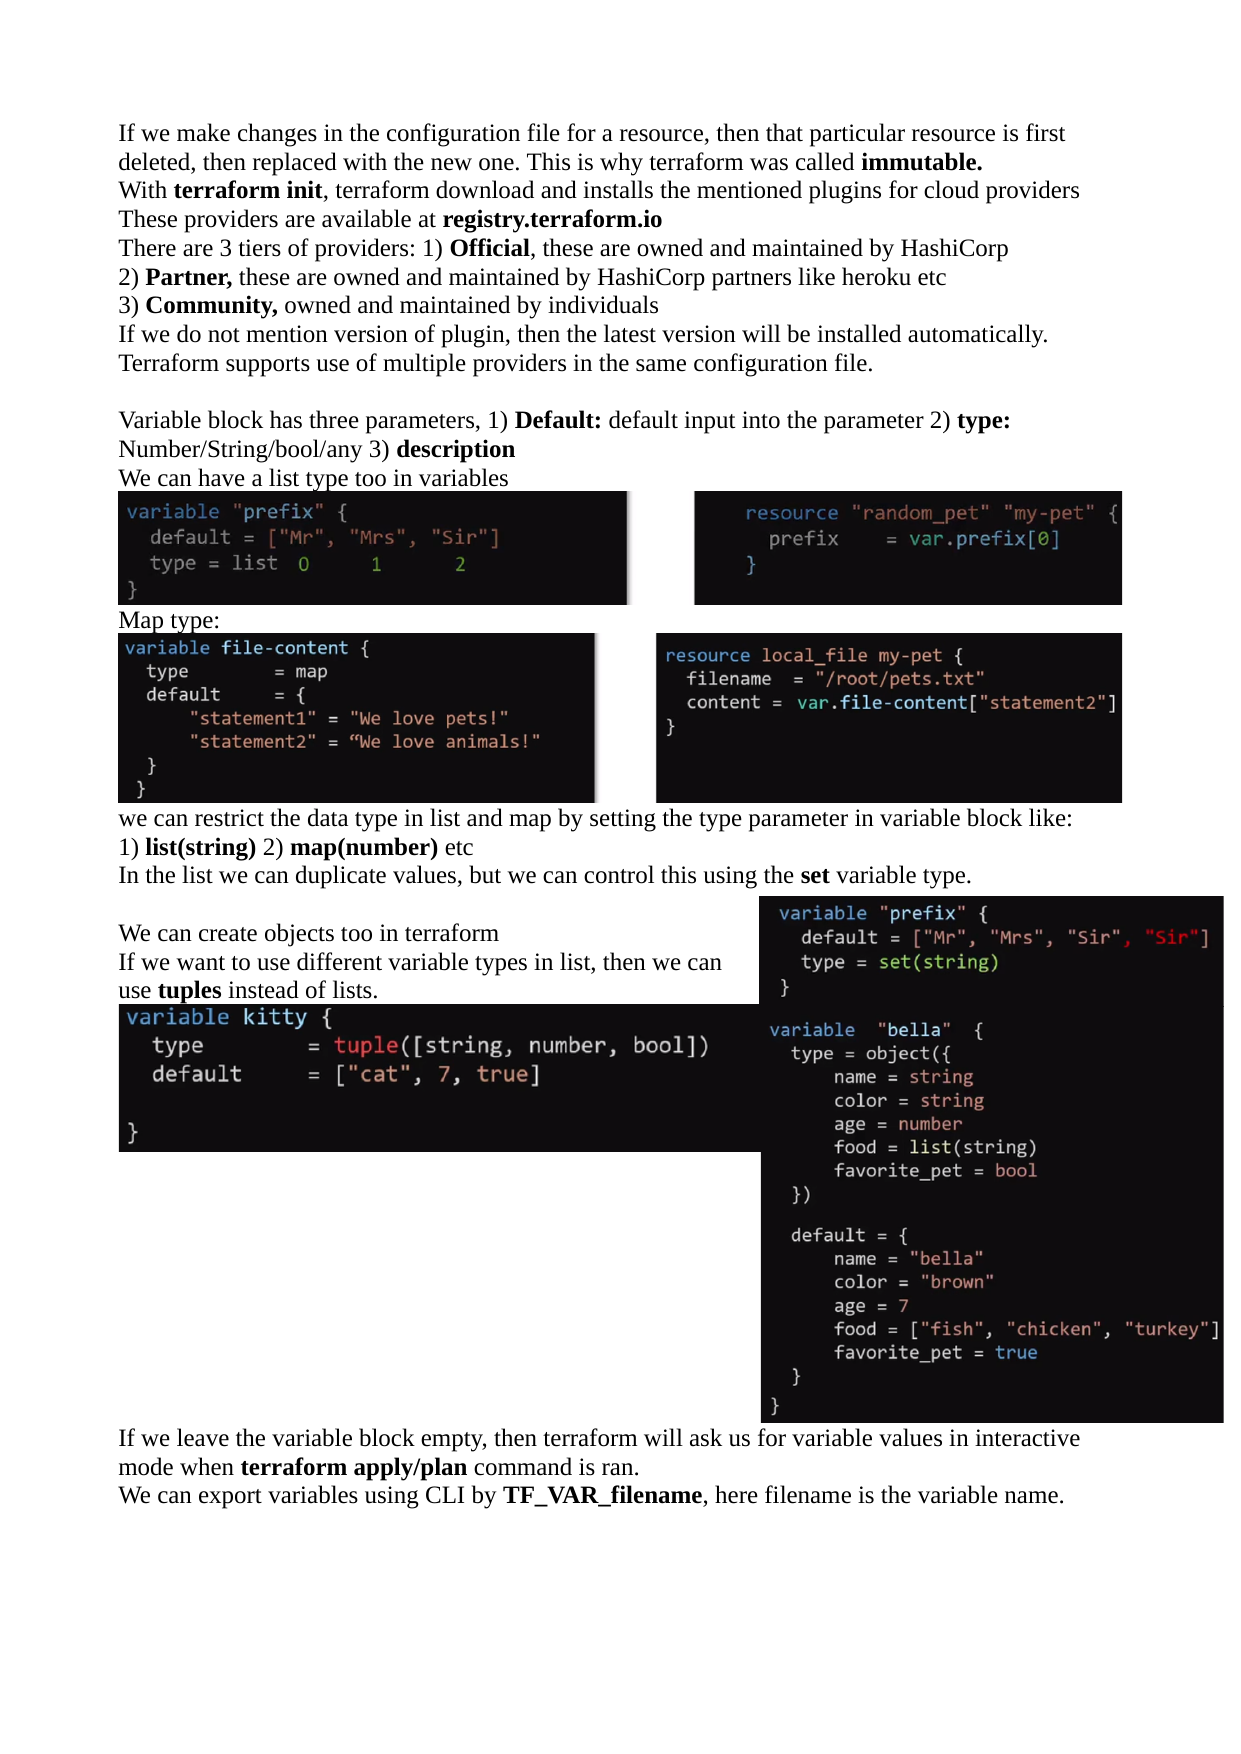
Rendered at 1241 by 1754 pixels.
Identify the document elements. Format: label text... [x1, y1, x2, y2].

text There are 3 tiers of providers: 1) Official, these are owned and maintained by HashiCorp [118, 233, 1122, 262]
text Map type: [118, 605, 1122, 633]
text 3) Community, owned and maintained by individuals [118, 291, 1122, 319]
text In the list we can duplicate values, but we can control this using the set variable type. [118, 860, 1122, 889]
text We can create objects too in terraform [118, 918, 759, 947]
text If we leave the variable block empty, then terraform will ask us for variable values in interactive mode when terraform apply/plan command is ran. [118, 1152, 1122, 1481]
text If we make changes in the configuration file for a resource, then that particular resource is first deleted, then replaced with the new one. This is why terraform was called immutable. [118, 118, 1122, 176]
text We can have a list type too in variables [118, 463, 1122, 491]
text If we want to use different variable types in list, then we can use tuples instead of lists. [118, 947, 759, 1004]
text Terraform supports use of multiple providers in the same configuration file. [118, 348, 1122, 377]
text 2) Partner, these are owned and maintained by HashiCorp partners like heroku etc [118, 262, 1122, 291]
text we can restrict the data type in list and map by setting the type parameter in variable block like: [118, 803, 1122, 832]
text With terraform init, terraform download and installs the mentioned plugins for cloud providers [118, 176, 1122, 204]
text We can export variables using CLI by TF_VAR_filename, here filename is the variable name. [118, 1481, 1122, 1509]
picture [118, 896, 1224, 1423]
text If we do not mention version of plugin, then the latest version will be installed automatically. [118, 319, 1122, 348]
picture [118, 491, 1123, 605]
text Variable block has three parameters, 1) Default: default input into the parameter 2) type: Number/String/bool/any 3) description [118, 406, 1122, 463]
text 1) list(string) 2) map(number) etc [118, 832, 1122, 860]
picture [118, 633, 1123, 803]
text These providers are available at registry.terraform.io [118, 204, 1122, 233]
